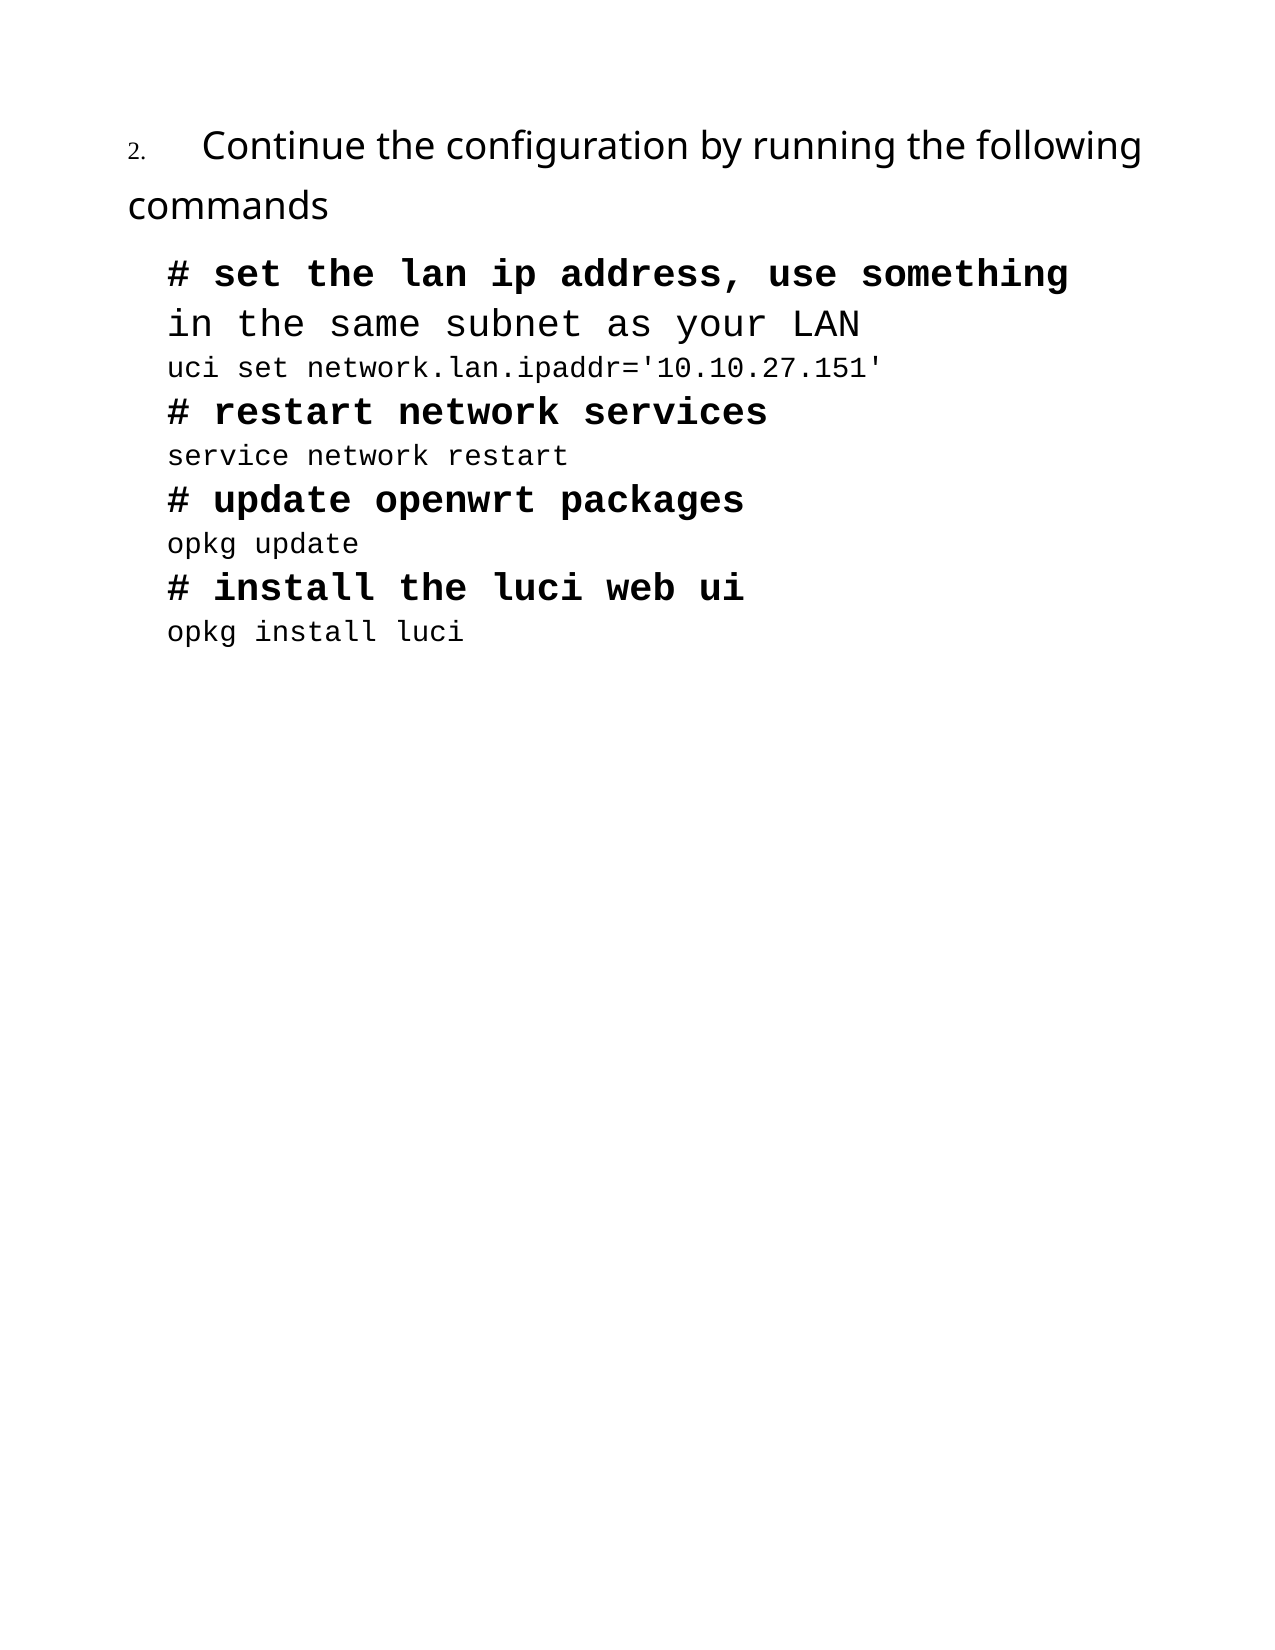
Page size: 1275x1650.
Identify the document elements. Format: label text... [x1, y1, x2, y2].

text # set the lan ip address, use something in the same subnet as your LAN uci set network.lan.ipaddr='10.10.27.151' # restart network services service network restart # update openwrt packages opkg update # install the luci web ui opkg install luci [167, 254, 1118, 650]
list Continue the configuration by running the following commands [127, 118, 1157, 231]
